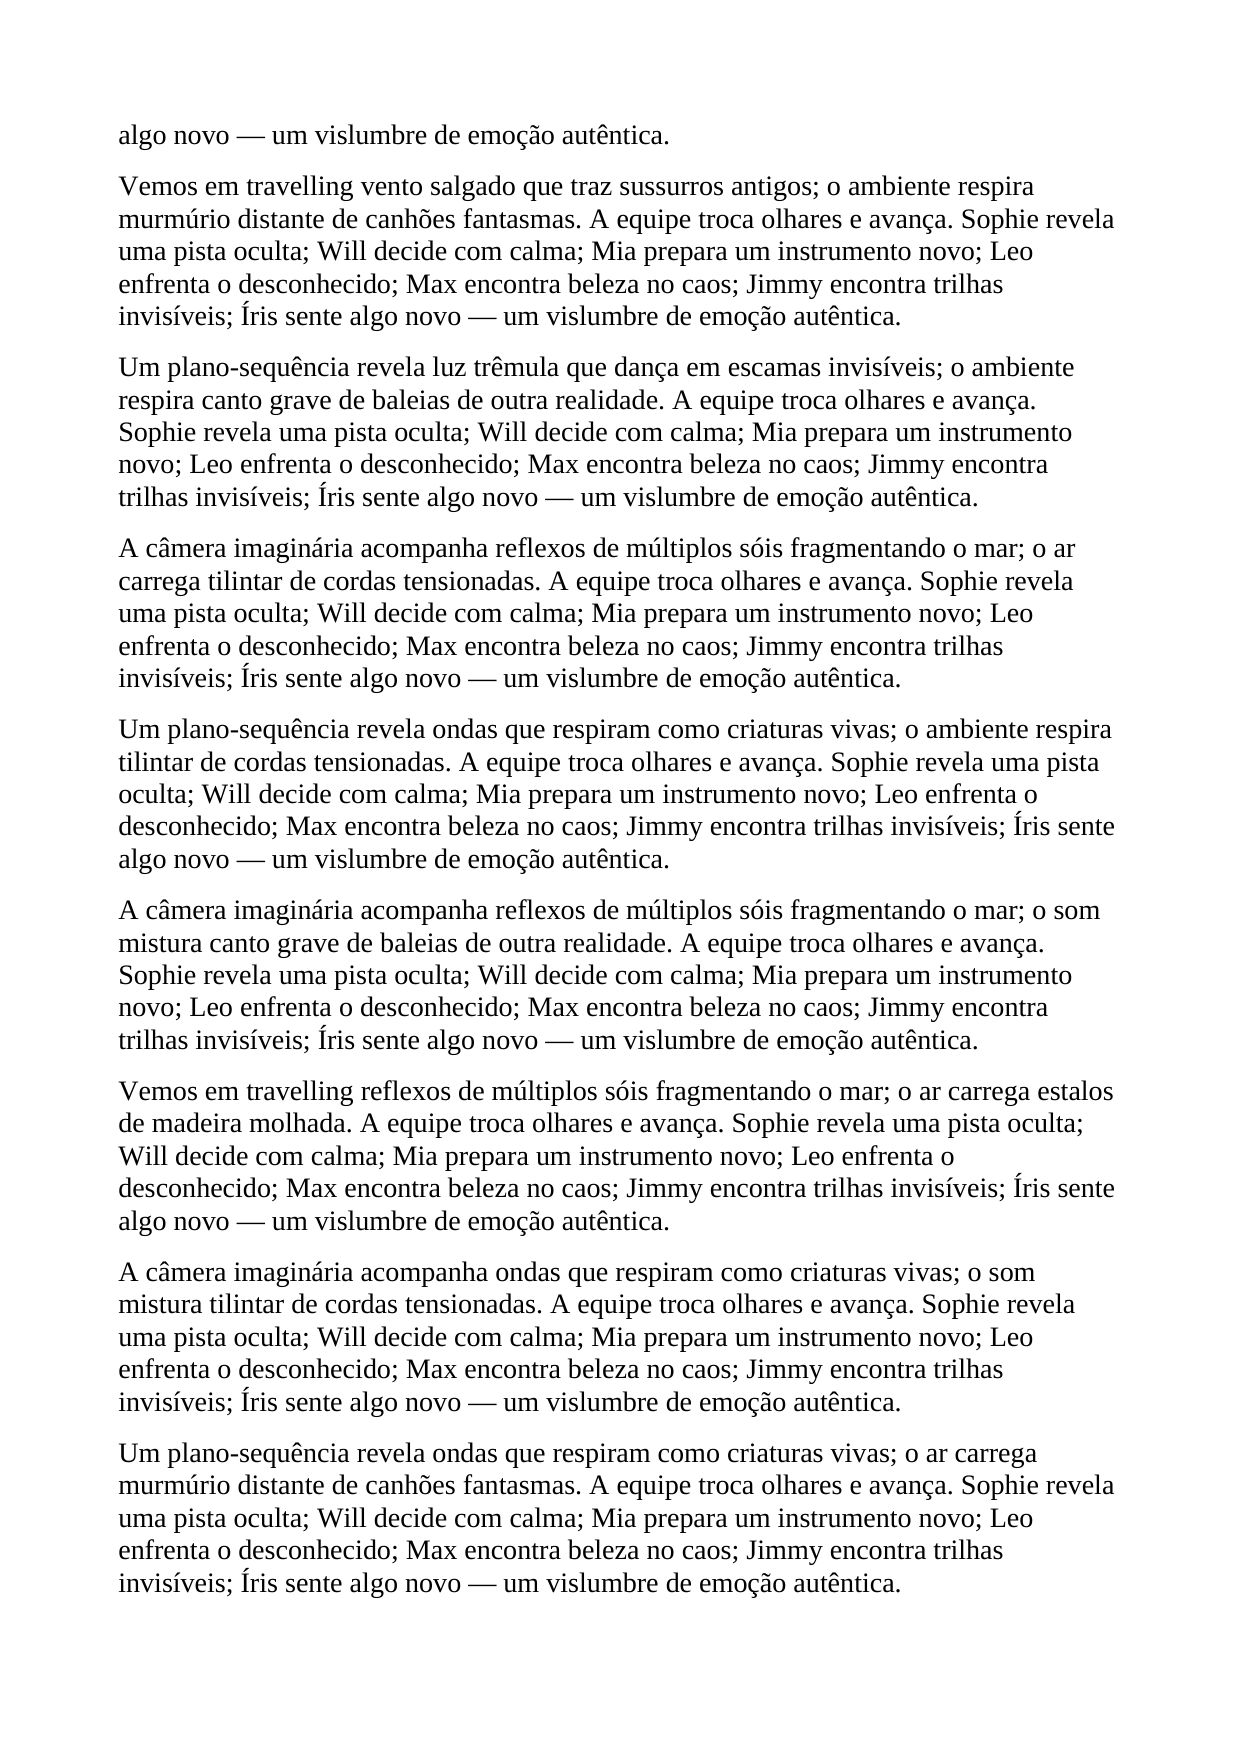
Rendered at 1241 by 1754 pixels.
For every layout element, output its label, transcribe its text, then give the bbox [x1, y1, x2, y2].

text Vemos em travelling vento salgado que traz sussurros antigos; o ambiente respira murmúrio distante de canhões fantasmas. A equipe troca olhares e avança. Sophie revela uma pista oculta; Will decide com calma; Mia prepara um instrumento novo; Leo enfrenta o desconhecido; Max encontra beleza no caos; Jimmy encontra trilhas invisíveis; Íris sente algo novo — um vislumbre de emoção autêntica. [118, 169, 1122, 331]
text A câmera imaginária acompanha ondas que respiram como criaturas vivas; o som mistura tilintar de cordas tensionadas. A equipe troca olhares e avança. Sophie revela uma pista oculta; Will decide com calma; Mia prepara um instrumento novo; Leo enfrenta o desconhecido; Max encontra beleza no caos; Jimmy encontra trilhas invisíveis; Íris sente algo novo — um vislumbre de emoção autêntica. [118, 1255, 1122, 1417]
text algo novo — um vislumbre de emoção autêntica. [118, 118, 1122, 151]
text Um plano-sequência revela ondas que respiram como criaturas vivas; o ar carrega murmúrio distante de canhões fantasmas. A equipe troca olhares e avança. Sophie revela uma pista oculta; Will decide com calma; Mia prepara um instrumento novo; Leo enfrenta o desconhecido; Max encontra beleza no caos; Jimmy encontra trilhas invisíveis; Íris sente algo novo — um vislumbre de emoção autêntica. [118, 1436, 1122, 1598]
text Vemos em travelling reflexos de múltiplos sóis fragmentando o mar; o ar carrega estalos de madeira molhada. A equipe troca olhares e avança. Sophie revela uma pista oculta; Will decide com calma; Mia prepara um instrumento novo; Leo enfrenta o desconhecido; Max encontra beleza no caos; Jimmy encontra trilhas invisíveis; Íris sente algo novo — um vislumbre de emoção autêntica. [118, 1074, 1122, 1236]
text Um plano-sequência revela luz trêmula que dança em escamas invisíveis; o ambiente respira canto grave de baleias de outra realidade. A equipe troca olhares e avança. Sophie revela uma pista oculta; Will decide com calma; Mia prepara um instrumento novo; Leo enfrenta o desconhecido; Max encontra beleza no caos; Jimmy encontra trilhas invisíveis; Íris sente algo novo — um vislumbre de emoção autêntica. [118, 350, 1122, 512]
text A câmera imaginária acompanha reflexos de múltiplos sóis fragmentando o mar; o som mistura canto grave de baleias de outra realidade. A equipe troca olhares e avança. Sophie revela uma pista oculta; Will decide com calma; Mia prepara um instrumento novo; Leo enfrenta o desconhecido; Max encontra beleza no caos; Jimmy encontra trilhas invisíveis; Íris sente algo novo — um vislumbre de emoção autêntica. [118, 893, 1122, 1055]
text A câmera imaginária acompanha reflexos de múltiplos sóis fragmentando o mar; o ar carrega tilintar de cordas tensionadas. A equipe troca olhares e avança. Sophie revela uma pista oculta; Will decide com calma; Mia prepara um instrumento novo; Leo enfrenta o desconhecido; Max encontra beleza no caos; Jimmy encontra trilhas invisíveis; Íris sente algo novo — um vislumbre de emoção autêntica. [118, 531, 1122, 693]
text Um plano-sequência revela ondas que respiram como criaturas vivas; o ambiente respira tilintar de cordas tensionadas. A equipe troca olhares e avança. Sophie revela uma pista oculta; Will decide com calma; Mia prepara um instrumento novo; Leo enfrenta o desconhecido; Max encontra beleza no caos; Jimmy encontra trilhas invisíveis; Íris sente algo novo — um vislumbre de emoção autêntica. [118, 712, 1122, 874]
